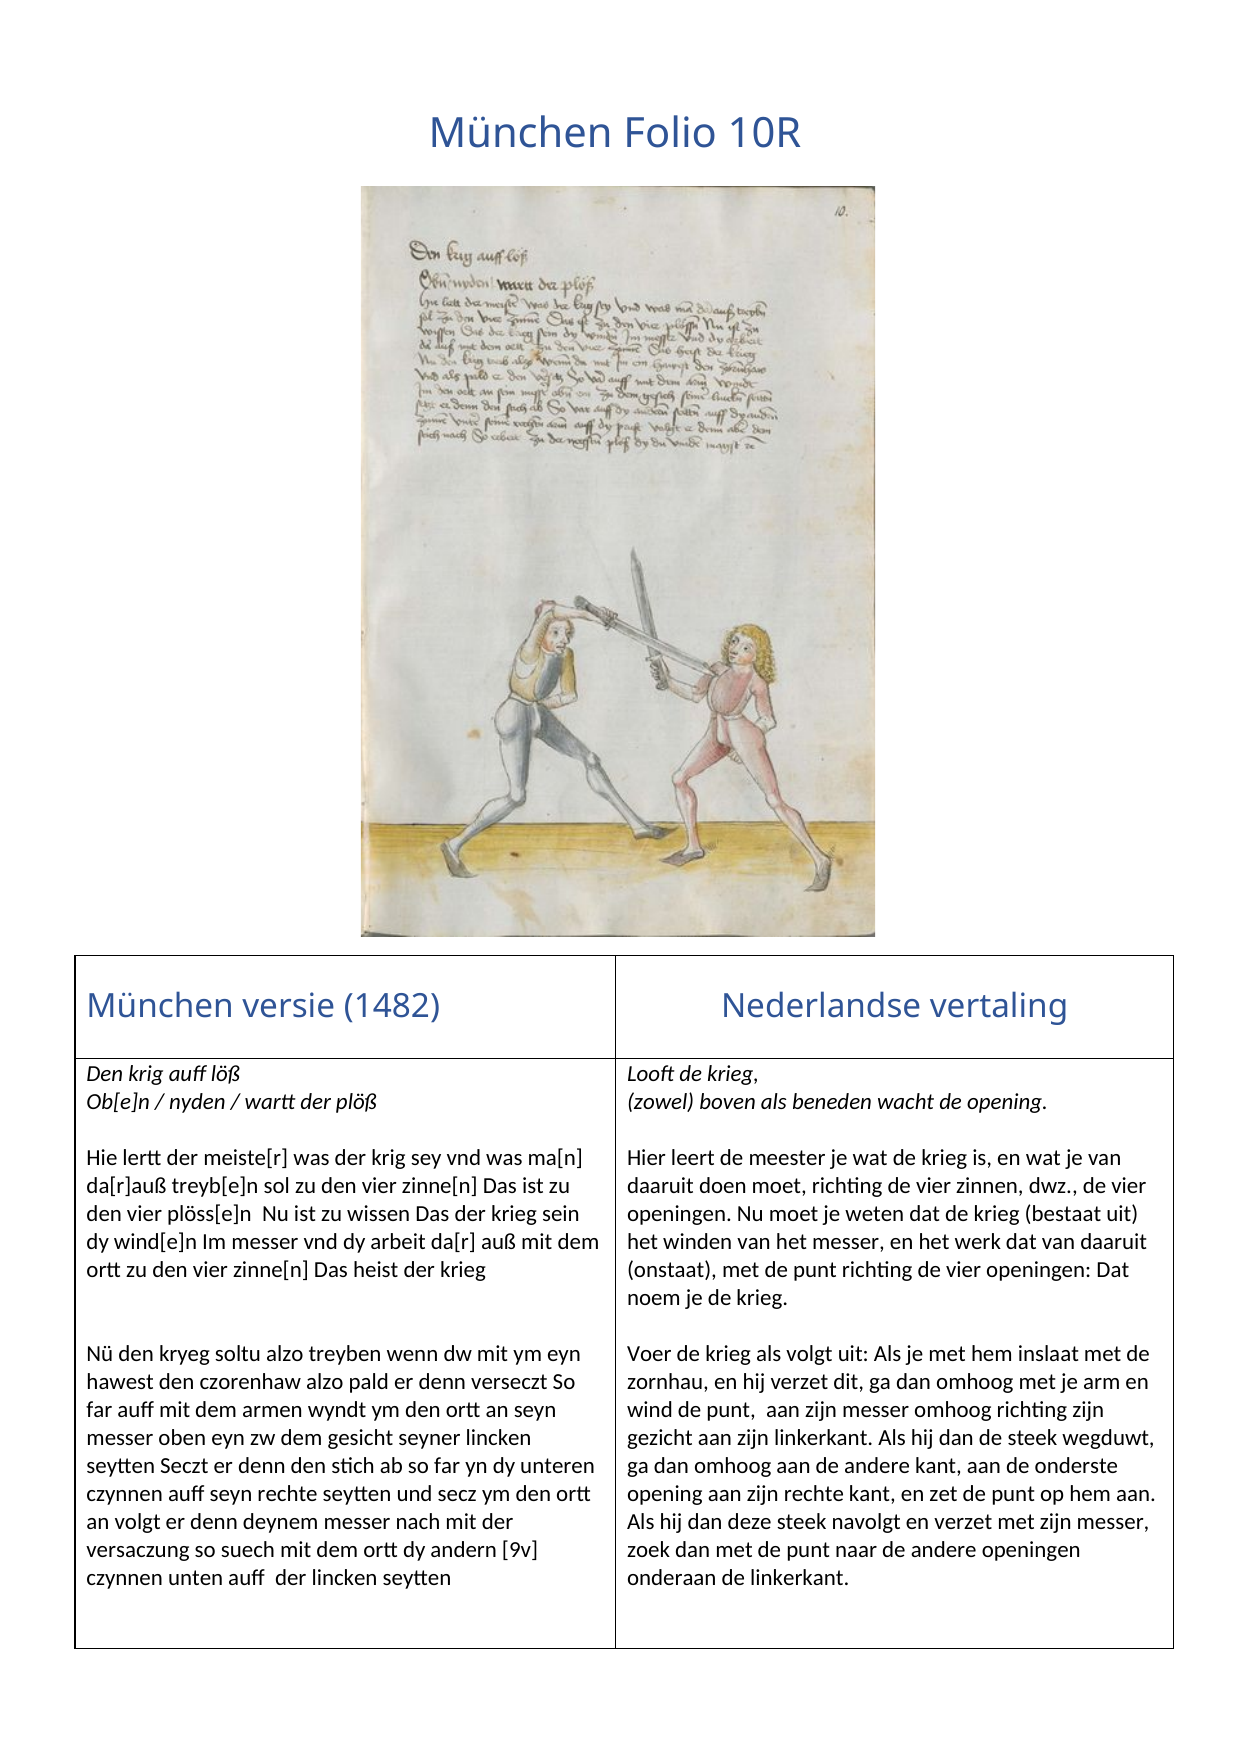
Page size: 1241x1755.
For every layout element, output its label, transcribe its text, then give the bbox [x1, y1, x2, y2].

subtitle München Folio 10R [75, 103, 1165, 160]
table_cell Den krig auff löß Ob[e]n / nyden / wartt der plöß Hie lertt der meiste[r] was der krig sey vnd was ma[n] da[r]auß treyb[e]n sol zu den vier zinne[n] Das ist zu den vier plöss[e]n Nu ist zu wissen Das der krieg sein dy wind[e]n Im messer vnd dy arbeit da[r] auß mit dem ortt zu den vier zinne[n] Das heist der krieg Nü den kryeg soltu alzo treyben wenn dw mit ym eyn hawest den czorenhaw alzo pald er denn verseczt So far auff mit dem armen wyndt ym den ortt an seyn messer oben eyn zw dem gesicht seyner lincken seytten Seczt er denn den stich ab so far yn dy unteren czynnen auff seyn rechte seytten und secz ym den ortt an volgt er denn deynem messer nach mit der versaczung so suech mit dem ortt dy andern [9v] czynnen unten auff der lincken seytten [76, 1059, 615, 1647]
table_header München versie (1482) [76, 956, 615, 1058]
table_header Nederlandse vertaling [616, 956, 1173, 1058]
picture [360, 186, 876, 937]
table_cell Looft de krieg, (zowel) boven als beneden wacht de opening. Hier leert de meester je wat de krieg is, en wat je van daaruit doen moet, richting de vier zinnen, dwz., de vier openingen. Nu moet je weten dat de krieg (bestaat uit) het winden van het messer, en het werk dat van daaruit (onstaat), met de punt richting de vier openingen: Dat noem je de krieg. Voer de krieg als volgt uit: Als je met hem inslaat met de zornhau, en hij verzet dit, ga dan omhoog met je arm en wind de punt, aan zijn messer omhoog richting zijn gezicht aan zijn linkerkant. Als hij dan de steek wegduwt, ga dan omhoog aan de andere kant, aan de onderste opening aan zijn rechte kant, en zet de punt op hem aan. Als hij dan deze steek navolgt en verzet met zijn messer, zoek dan met de punt naar de andere openingen onderaan de linkerkant. [616, 1059, 1173, 1647]
